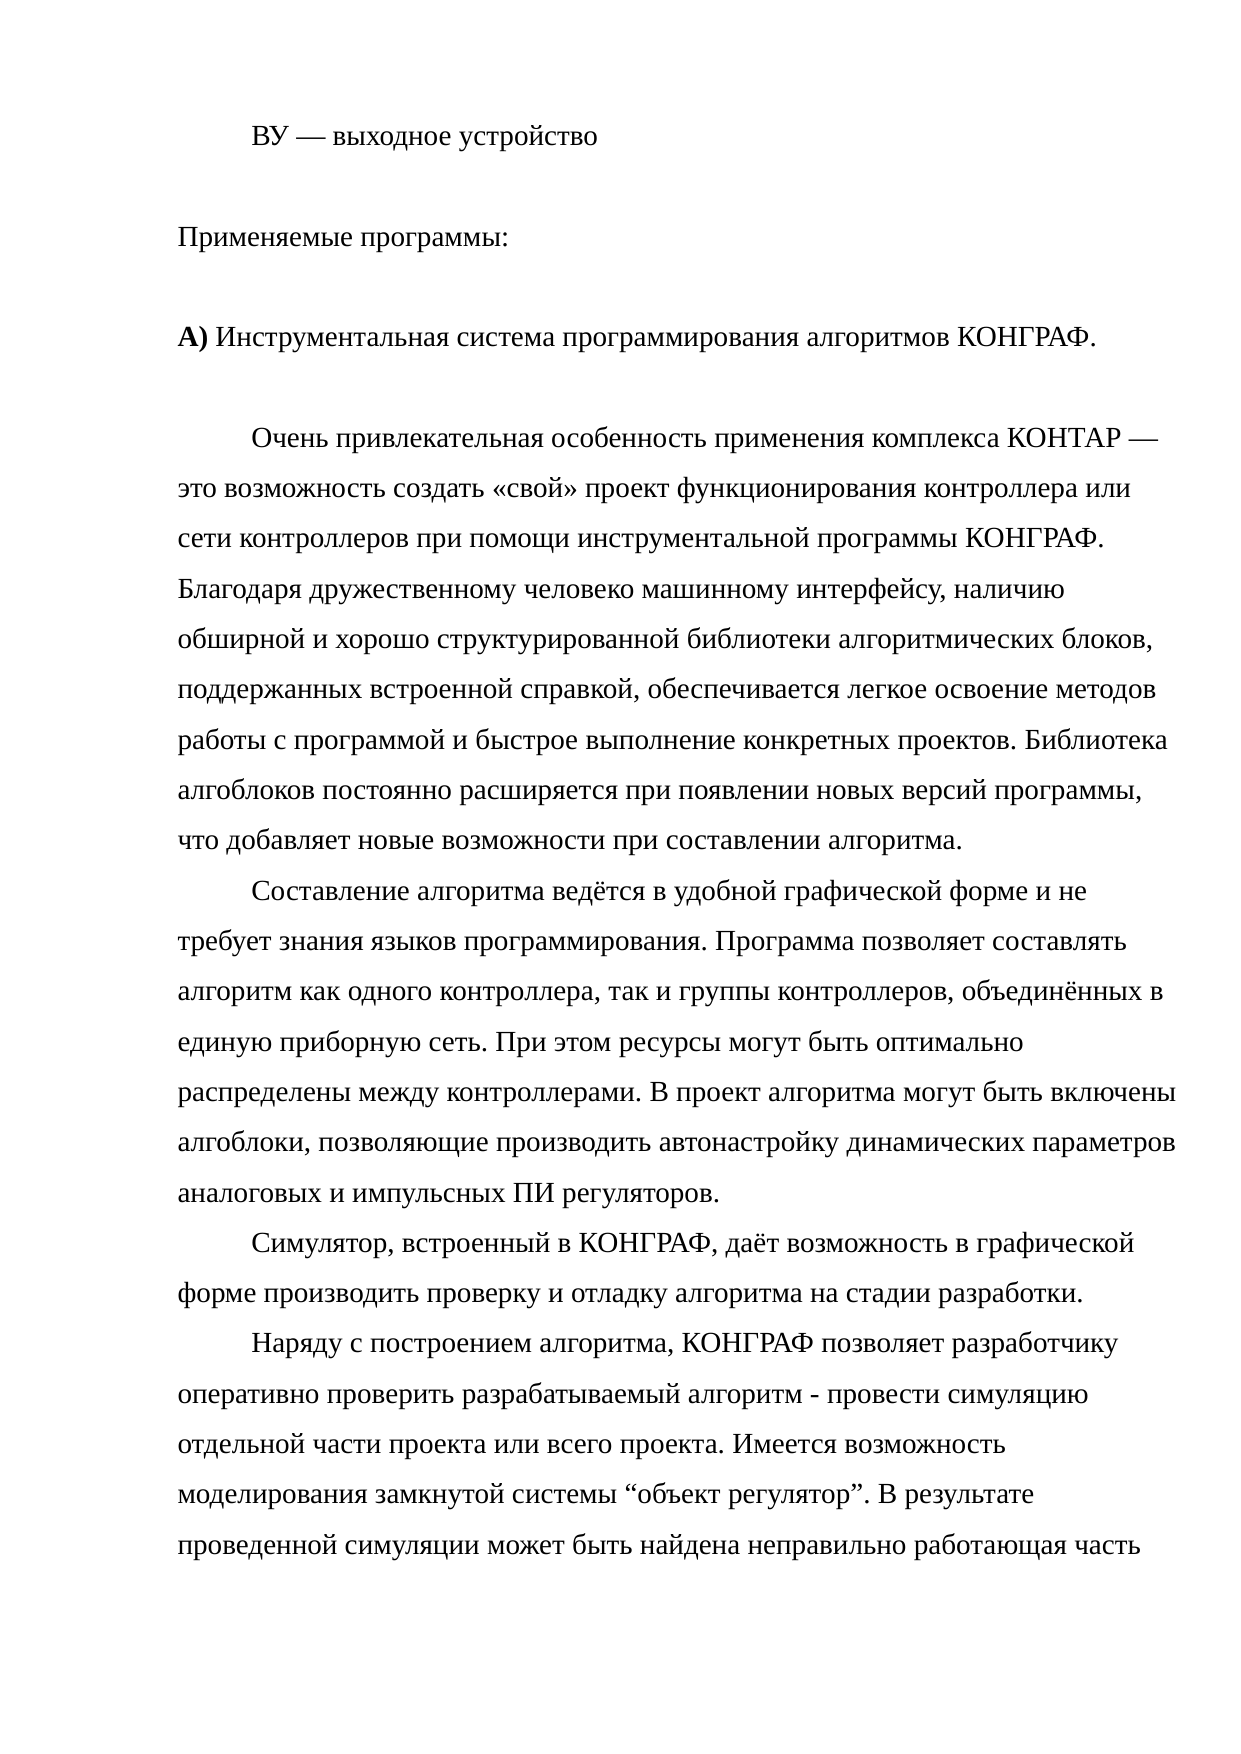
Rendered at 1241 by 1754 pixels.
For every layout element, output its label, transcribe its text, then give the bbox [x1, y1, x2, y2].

text Составление алгоритма ведётся в удобной графической форме и не требует знания языков программирования. Программа позволяет составлять алгоритм как одного контроллера, так и группы контроллеров, объединённых в единую приборную сеть. При этом ресурсы могут быть оптимально распределены между контроллерами. В проект алгоритма могут быть включены алгоблоки, позволяющие производить автонастройку динамических параметров аналоговых и импульсных ПИ регуляторов. [177, 873, 1181, 1208]
text Очень привлекательная особенность применения комплекса КОНТАР — это возможность создать «свой» проект функционирования контроллера или сети контроллеров при помощи инструментальной программы КОНГРАФ. Благодаря дружественному человеко машинному интерфейсу, наличию обширной и хорошо структурированной библиотеки алгоритмических блоков, поддержанных встроенной справкой, обеспечивается легкое освоение методов работы с программой и быстрое выполнение конкретных проектов. Библиотека алгоблоков постоянно расширяется при появлении новых версий программы, что добавляет новые возможности при составлении алгоритма. [177, 420, 1181, 856]
text Наряду с построением алгоритма, КОНГРАФ позволяет разработчику оперативно проверить разрабатываемый алгоритм - провести симуляцию отдельной части проекта или всего проекта. Имеется возможность моделирования замкнутой системы “объект регулятор”. В результате проведенной симуляции может быть найдена неправильно работающая часть [177, 1326, 1181, 1560]
text Симулятор, встроенный в КОНГРАФ, даёт возможность в графической форме производить проверку и отладку алгоритма на стадии разработки. [177, 1225, 1181, 1309]
text Применяемые программы: [177, 219, 1181, 252]
text ВУ — выходное устройство [177, 118, 1181, 152]
text А) Инструментальная система программирования алгоритмов КОНГРАФ. [177, 319, 1181, 353]
